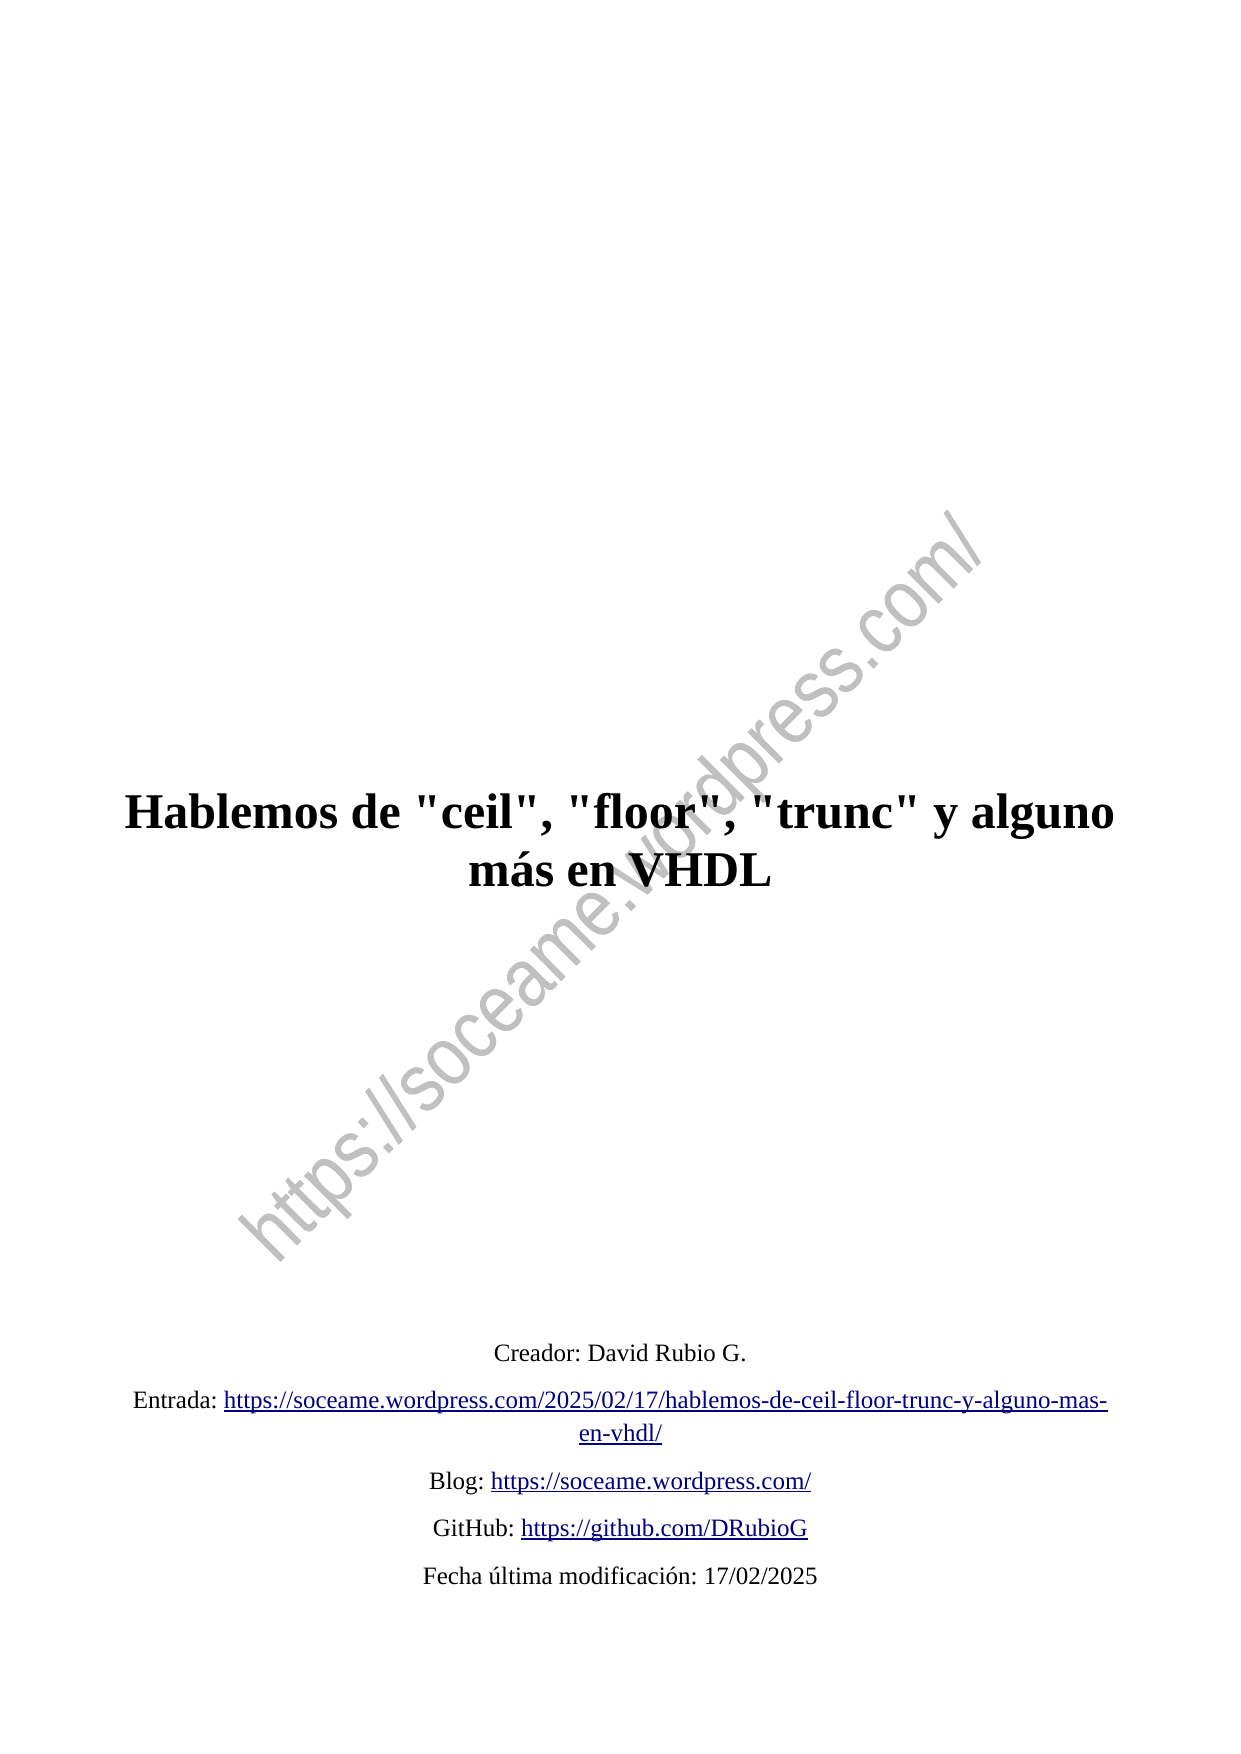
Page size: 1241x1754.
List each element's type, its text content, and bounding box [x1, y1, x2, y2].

text Entrada: https://soceame.wordpress.com/2025/02/17/hablemos-de-ceil-floor-trunc-y-alguno-mas-en-vhdl/ [118, 1385, 1122, 1447]
text GitHub: https://github.com/DRubioG [118, 1513, 1122, 1542]
text Fecha última modificación: 17/02/2025 [118, 1561, 1122, 1590]
text Blog: https://soceame.wordpress.com/ [118, 1466, 1122, 1495]
text Creador: David Rubio G. [118, 1338, 1122, 1366]
subtitle Hablemos de "ceil", "floor", "trunc" y alguno más en VHDL [118, 782, 1122, 897]
